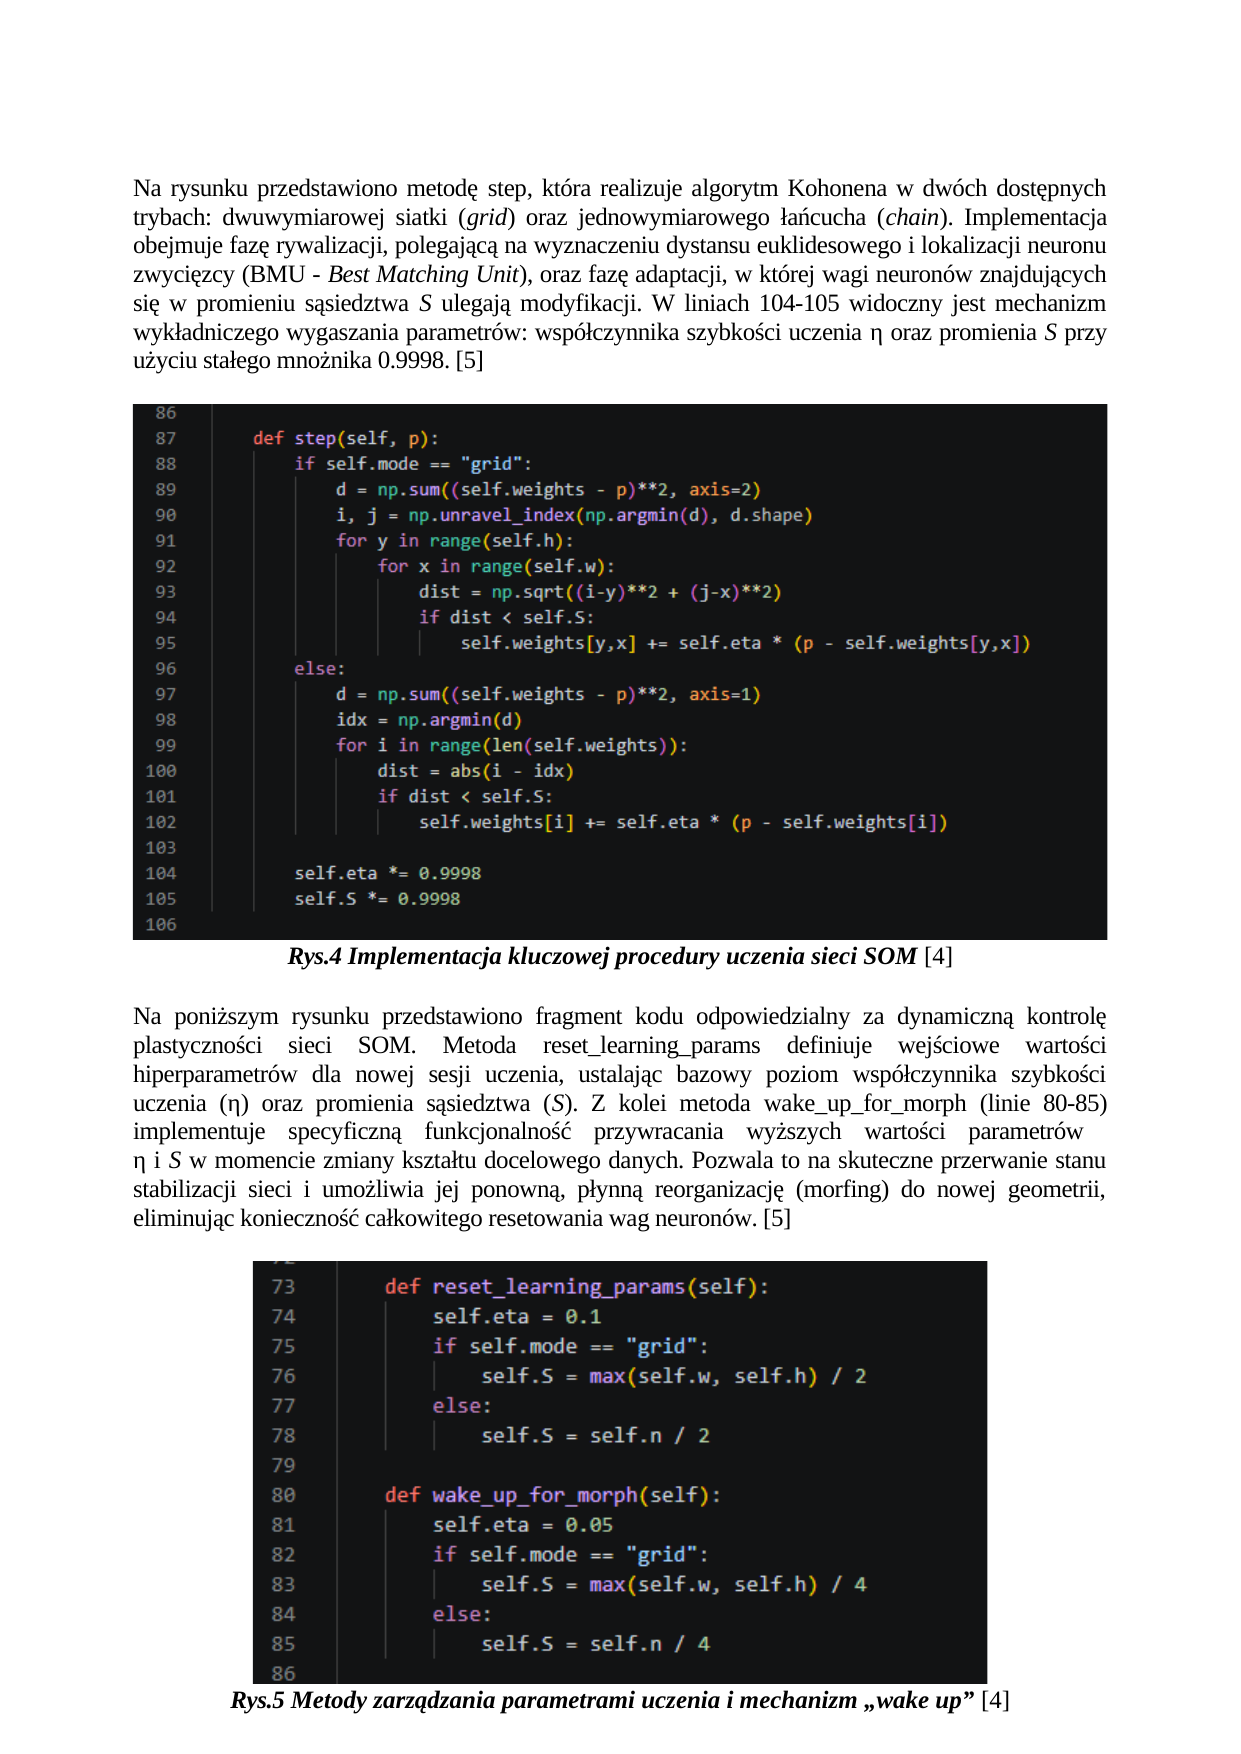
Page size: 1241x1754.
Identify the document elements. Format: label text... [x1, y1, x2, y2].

list Na poniższym rysunku przedstawiono fragment kodu odpowiedzialny za dynamiczną kontrolę plastyczności sieci SOM. Metoda reset_learning_params definiuje wejściowe wartości hiperparametrów dla nowej sesji uczenia, ustalając bazowy poziom współczynnika szybkości uczenia (η) oraz promienia sąsiedztwa (S). Z kolei metoda wake_up_for_morph (linie 80-85) implementuje specyficzną funkcjonalność przywracania wyższych wartości parametrów η i S w momencie zmiany kształtu docelowego danych. Pozwala to na skuteczne przerwanie stanu stabilizacji sieci i umożliwia jej ponowną, płynną reorganizację (morfing) do nowej geometrii, eliminując konieczność całkowitego resetowania wag neuronów. [5] [133, 1001, 1107, 1231]
list Rys.5 Metody zarządzania parametrami uczenia i mechanizm „wake up” [4] [133, 1263, 1107, 1713]
list Na rysunku przedstawiono metodę step, która realizuje algorytm Kohonena w dwóch dostępnych trybach: dwuwymiarowej siatki (grid) oraz jednowymiarowego łańcucha (chain). Implementacja obejmuje fazę rywalizacji, polegającą na wyznaczeniu dystansu euklidesowego i lokalizacji neuronu zwycięzcy (BMU - Best Matching Unit), oraz fazę adaptacji, w której wagi neuronów znajdujących się w promieniu sąsiedztwa S ulegają modyfikacji. W liniach 104-105 widoczny jest mechanizm wykładniczego wygaszania parametrów: współczynnika szybkości uczenia η oraz promienia S przy użyciu stałego mnożnika 0.9998. [5] [133, 173, 1107, 374]
picture [132, 404, 1108, 940]
list Rys.4 Implementacja kluczowej procedury uczenia sieci SOM [4] [133, 940, 1107, 970]
picture [252, 1261, 988, 1684]
